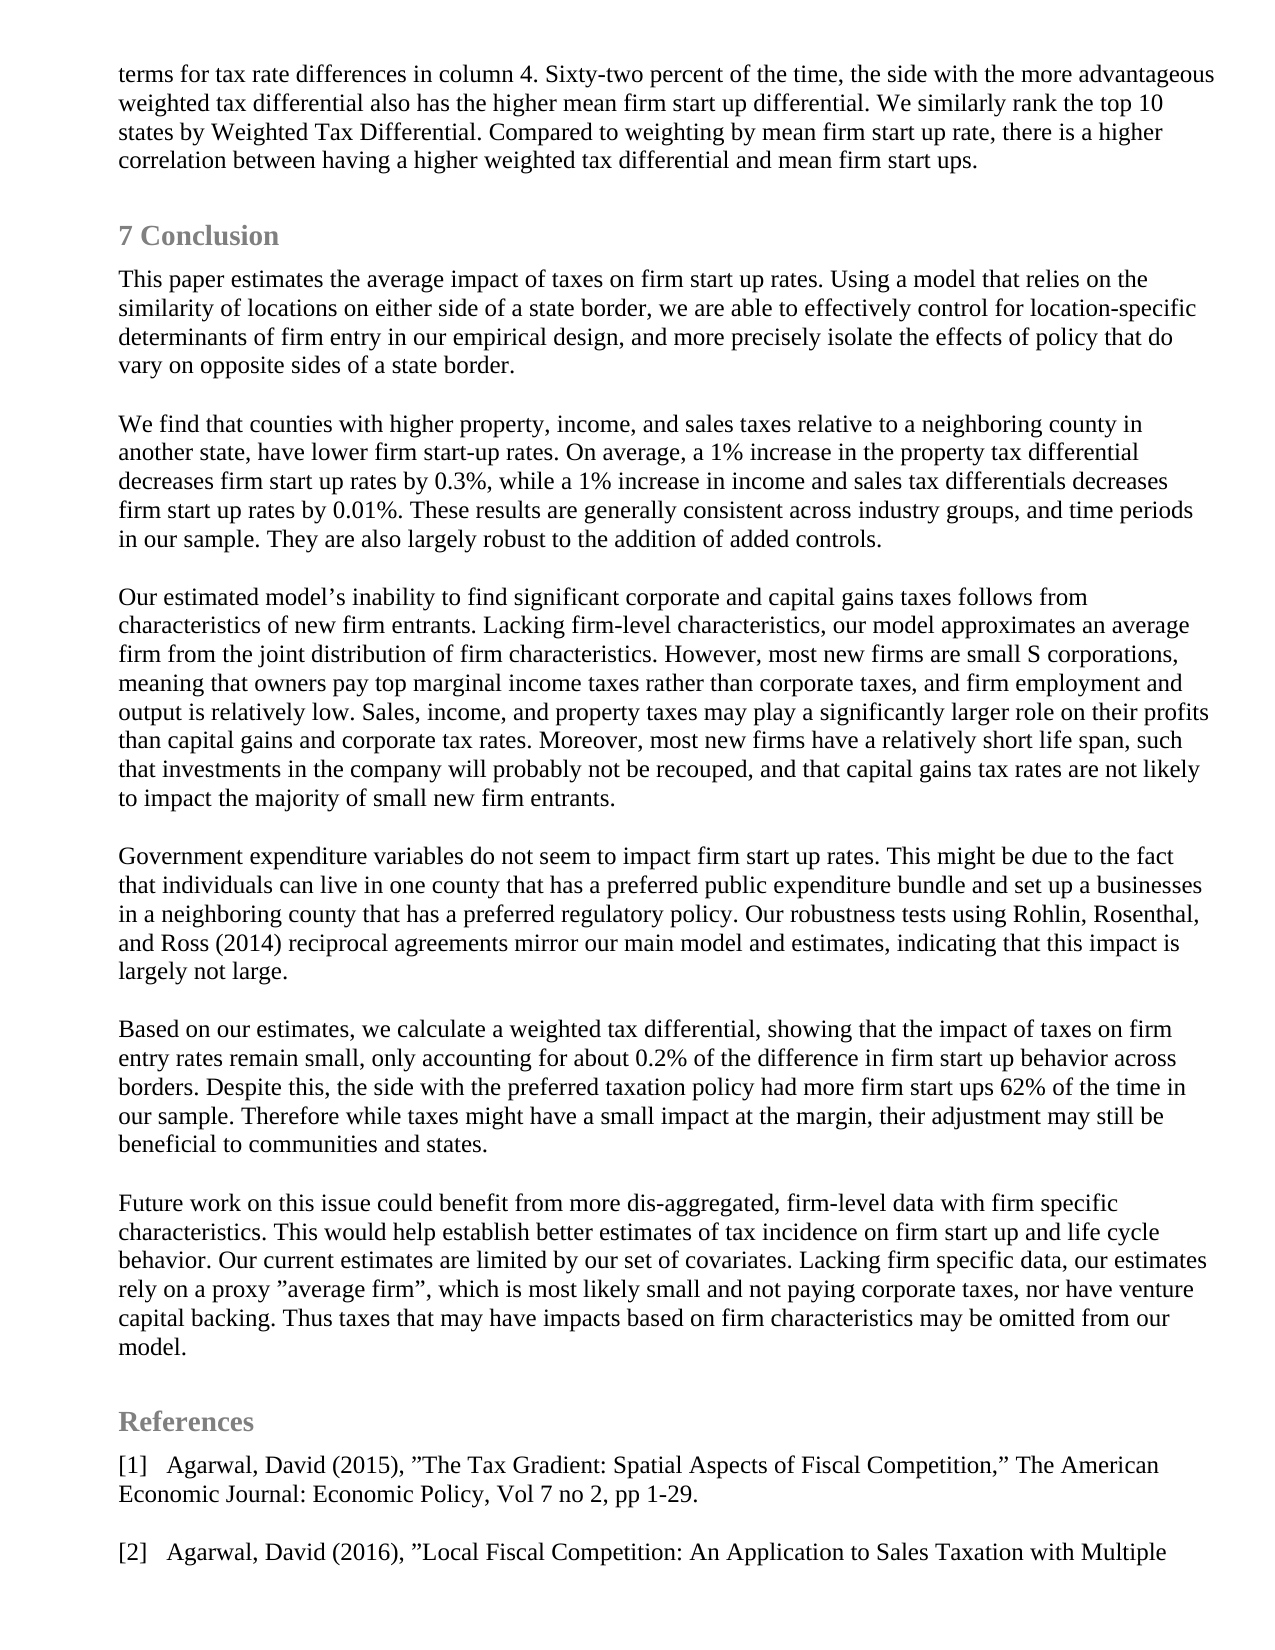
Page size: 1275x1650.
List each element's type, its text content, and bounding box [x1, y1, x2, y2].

text [1] Agarwal, David (2015), ”The Tax Gradient: Spatial Aspects of Fiscal Competition,” The American Economic Journal: Economic Policy, Vol 7 no 2, pp 1-29. [118, 1450, 1216, 1508]
text We find that counties with higher property, income, and sales taxes relative to a neighboring county in another state, have lower firm start-up rates. On average, a 1% increase in the property tax differential decreases firm start up rates by 0.3%, while a 1% increase in income and sales tax differentials decreases firm start up rates by 0.01%. These results are generally consistent across industry groups, and time periods in our sample. They are also largely robust to the addition of added controls. [118, 409, 1216, 552]
text Government expenditure variables do not seem to impact firm start up rates. This might be due to the fact that individuals can live in one county that has a preferred public expenditure bundle and set up a businesses in a neighboring county that has a preferred regulatory policy. Our robustness tests using Rohlin, Rosenthal, and Ross (2014) reciprocal agreements mirror our main model and estimates, indicating that this impact is largely not large. [118, 841, 1216, 985]
subtitle 7 Conclusion [118, 218, 1216, 252]
subtitle References [118, 1404, 1216, 1438]
text Our estimated model’s inability to find significant corporate and capital gains taxes follows from characteristics of new firm entrants. Lacking firm-level characteristics, our model approximates an average firm from the joint distribution of firm characteristics. However, most new firms are small S corporations, meaning that owners pay top marginal income taxes rather than corporate taxes, and firm employment and output is relatively low. Sales, income, and property taxes may play a significantly larger role on their profits than capital gains and corporate tax rates. Moreover, most new firms have a relatively short life span, such that investments in the company will probably not be recouped, and that capital gains tax rates are not likely to impact the majority of small new firm entrants. [118, 582, 1216, 812]
text Future work on this issue could benefit from more dis-aggregated, firm-level data with firm specific characteristics. This would help establish better estimates of tax incidence on firm start up and life cycle behavior. Our current estimates are limited by our set of covariates. Lacking firm specific data, our estimates rely on a proxy ”average firm”, which is most likely small and not paying corporate taxes, nor have venture capital backing. Thus taxes that may have impacts based on firm characteristics may be omitted from our model. [118, 1188, 1216, 1360]
text terms for tax rate differences in column 4. Sixty-two percent of the time, the side with the more advantageous weighted tax differential also has the higher mean firm start up differential. We similarly rank the top 10 states by Weighted Tax Differential. Compared to weighting by mean firm start up rate, there is a higher correlation between having a higher weighted tax differential and mean firm start ups. [118, 59, 1216, 174]
text Based on our estimates, we calculate a weighted tax differential, showing that the impact of taxes on firm entry rates remain small, only accounting for about 0.2% of the difference in firm start up behavior across borders. Despite this, the side with the preferred taxation policy had more firm start ups 62% of the time in our sample. Therefore while taxes might have a small impact at the margin, their adjustment may still be beneficial to communities and states. [118, 1014, 1216, 1158]
text [2] Agarwal, David (2016), ”Local Fiscal Competition: An Application to Sales Taxation with Multiple [118, 1537, 1216, 1566]
text This paper estimates the average impact of taxes on firm start up rates. Using a model that relies on the similarity of locations on either side of a state border, we are able to effectively control for location-specific determinants of firm entry in our empirical design, and more precisely isolate the effects of policy that do vary on opposite sides of a state border. [118, 264, 1216, 379]
